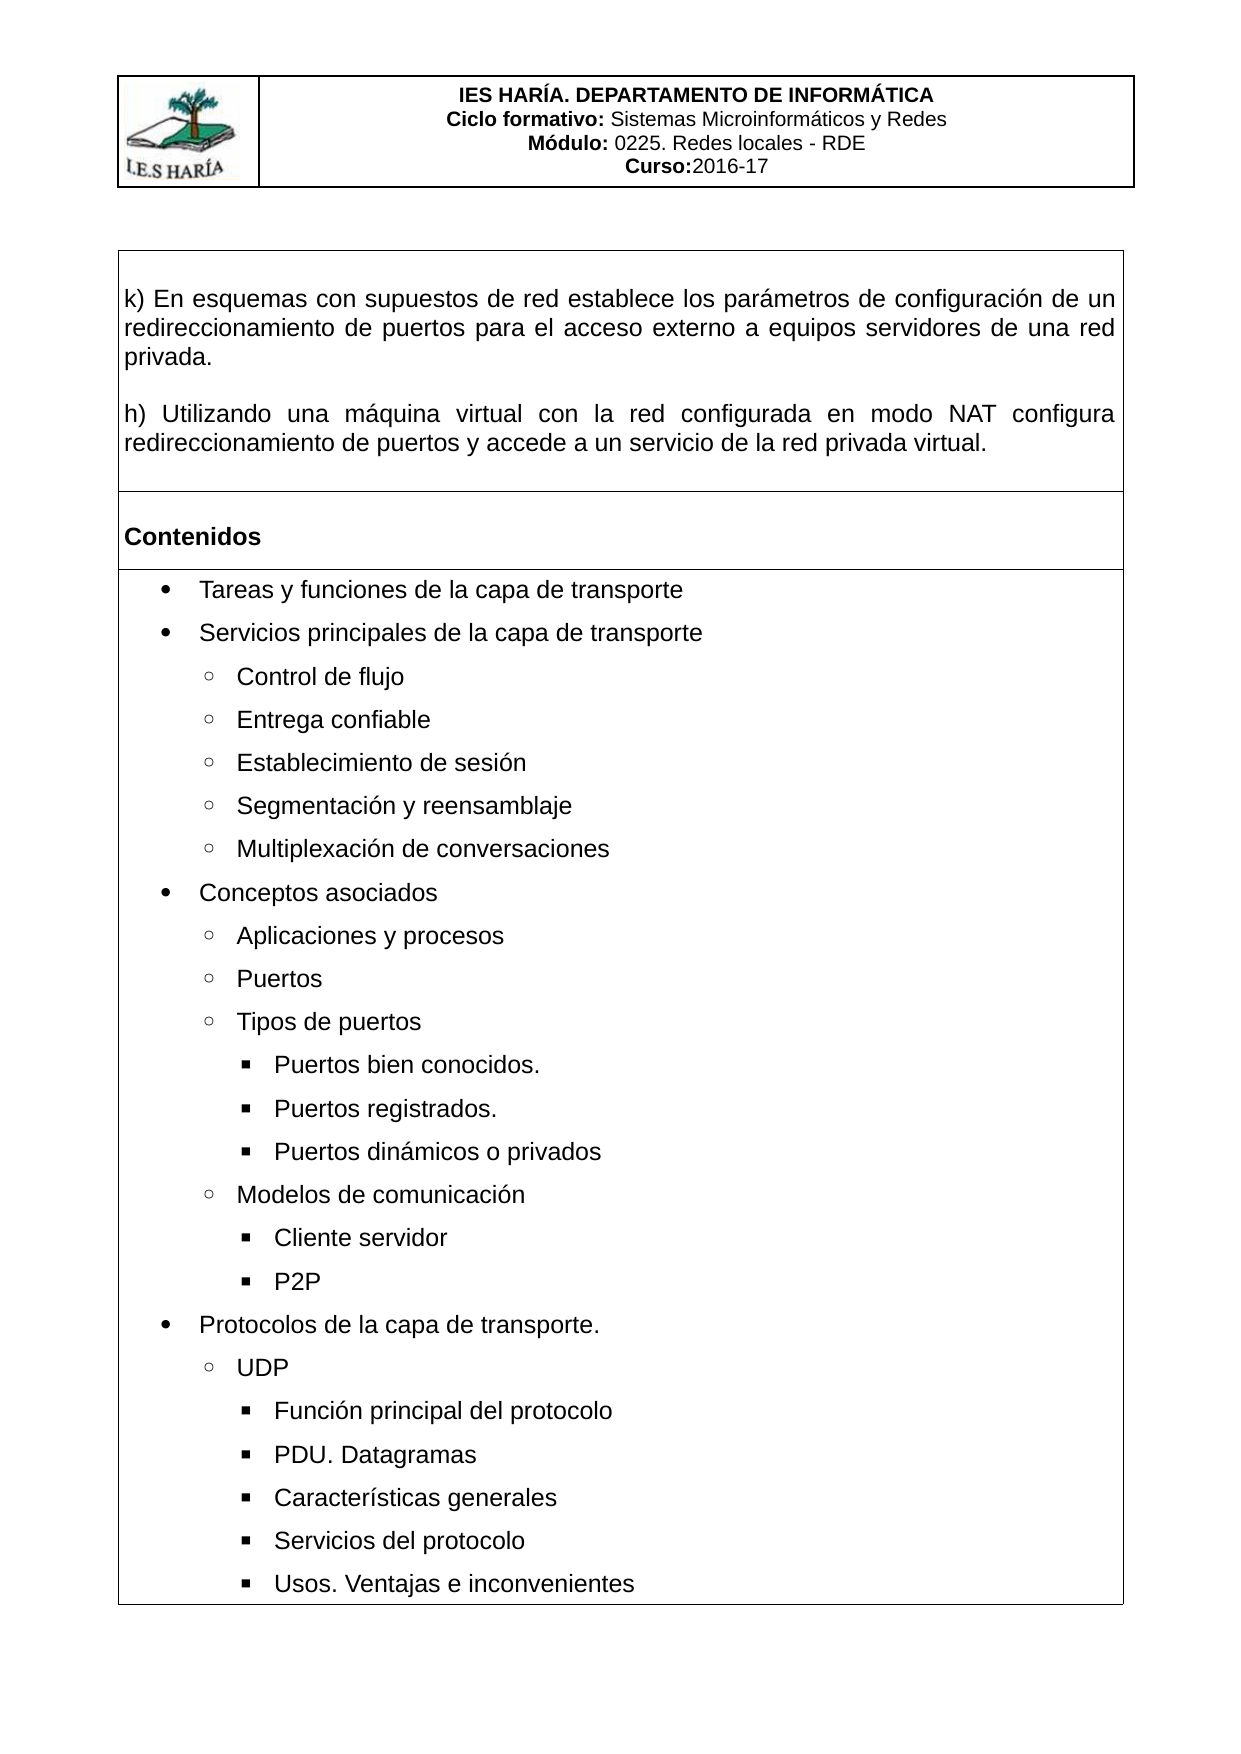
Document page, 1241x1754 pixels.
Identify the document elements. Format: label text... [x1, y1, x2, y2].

table_cell Tareas y funciones de la capa de transporte Servicios principales de la capa de transporte Control de flujo Entrega confiable Establecimiento de sesión Segmentación y reensamblaje Multiplexación de conversaciones Conceptos asociados Aplicaciones y procesos Puertos Tipos de puertos Puertos bien conocidos. Puertos registrados. Puertos dinámicos o privados Modelos de comunicación Cliente servidor P2P Protocolos de la capa de transporte. UDP Función principal del protocolo PDU. Datagramas Características generales Servicios del protocolo Usos. Ventajas e inconvenientes Transmisión de datos mediante UDP Aplicaciones que utilizan UDP Formato de encabezado de datagrama UDP. TCP Función principal del protocolo PDU. Segmentos Servicios del protocolos Estados de una conexión Campos de un segmento TCP Transmisión de datos mediante TCP Herramienta netstat Función de la utilidad Parámetros de uso Columnas de información Tipos de direcciones IP mostradas e implicaciones IP de dispositivo de red Dirección de loopback Dirección global 0.0.0.0 Redireccionamiento de puertos El protocolo NAT Diferencia entre SNAT y DNAT(PAT) Modos de funcionamiento estático y dinámico Parámetros de configuración de PAT [119, 570, 1123, 1604]
table_cell k) En esquemas con supuestos de red establece los parámetros de configuración de un redireccionamiento de puertos para el acceso externo a equipos servidores de una red privada. h) Utilizando una máquina virtual con la red configurada en modo NAT configura redireccionamiento de puertos y accede a un servicio de la red privada virtual. [119, 251, 1123, 491]
picture [123, 82, 241, 180]
table_cell Contenidos [119, 492, 1123, 569]
